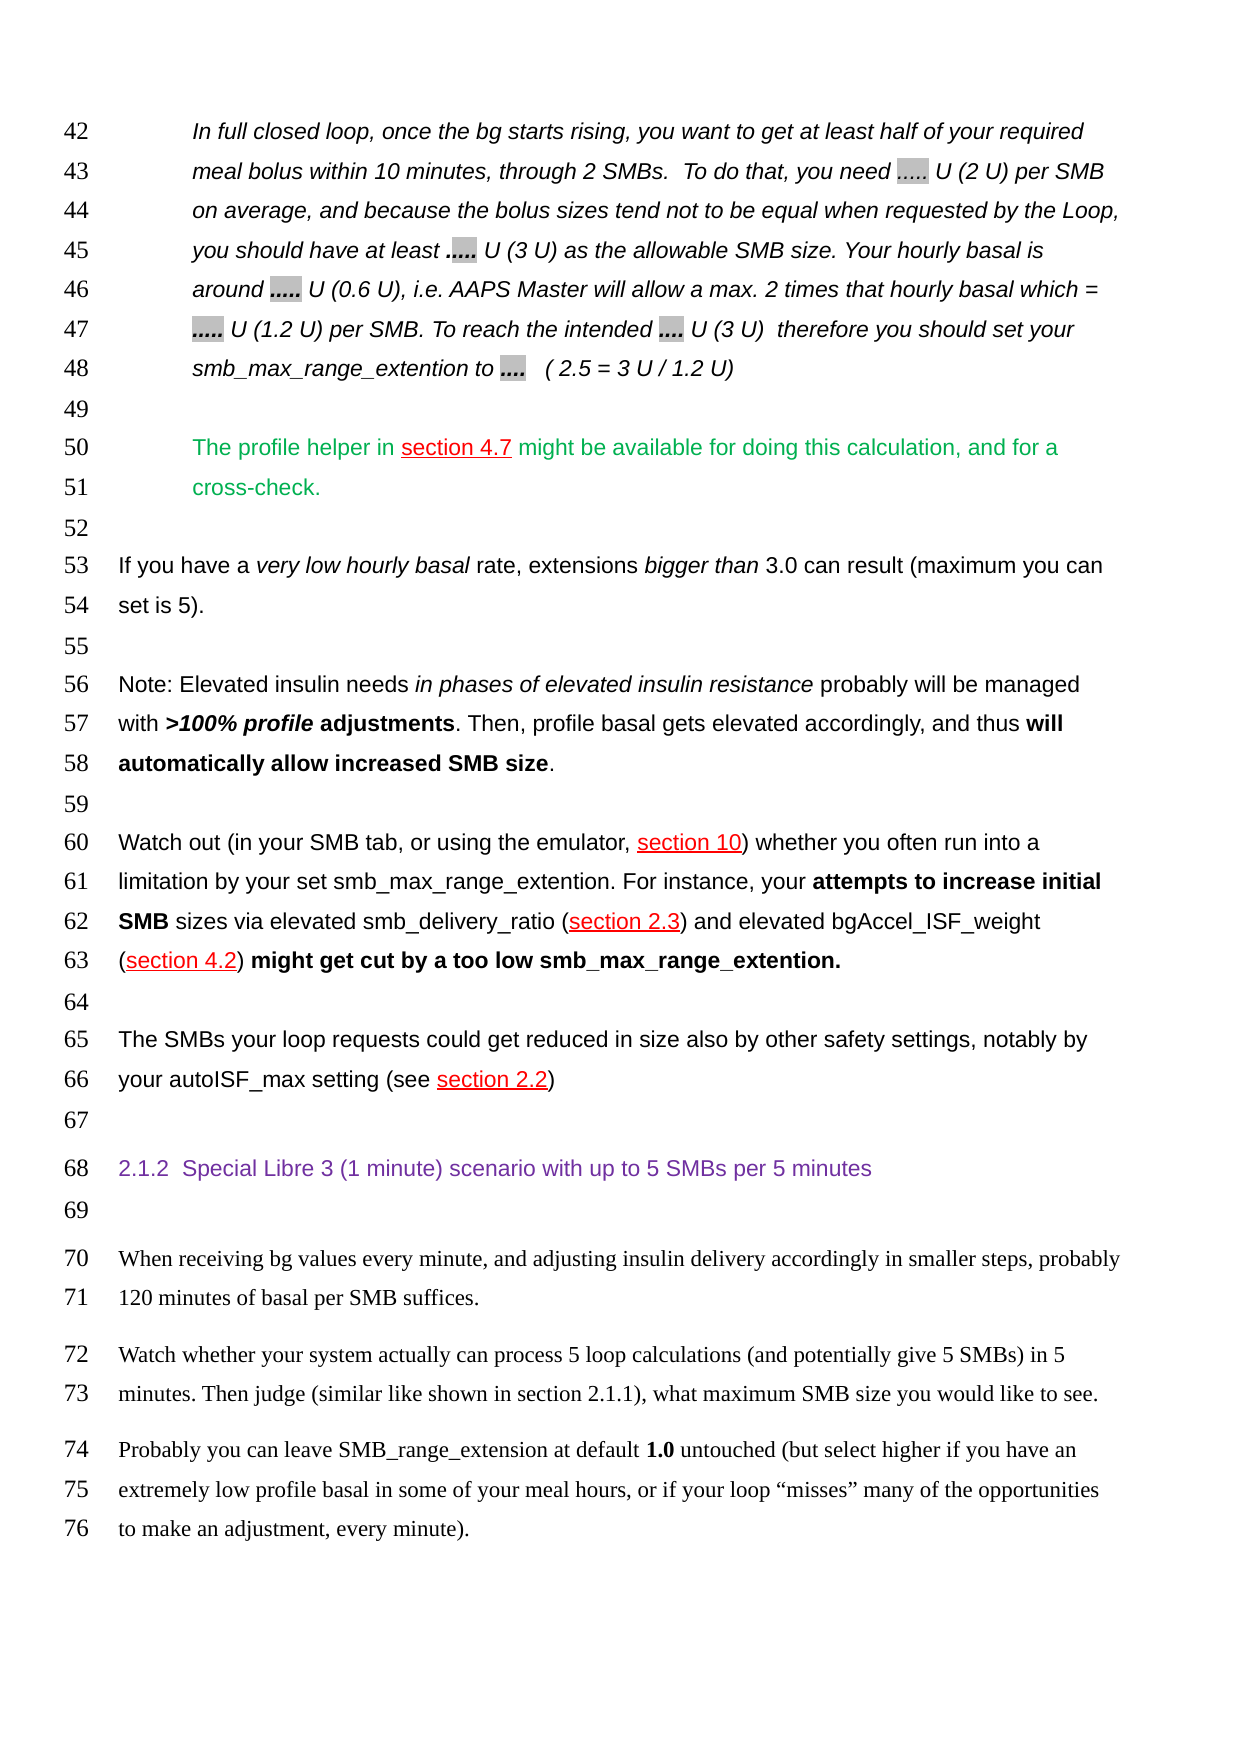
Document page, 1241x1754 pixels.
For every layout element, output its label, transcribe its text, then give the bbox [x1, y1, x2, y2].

text In full closed loop, once the bg starts rising, you want to get at least half of your required meal bolus within 10 minutes, through 2 SMBs. To do that, you need ..... U (2 U) per SMB on average, and because the bolus sizes tend not to be equal when requested by the Loop, you should have at least ..... U (3 U) as the allowable SMB size. Your hourly basal is around ..... U (0.6 U), i.e. AAPS Master will allow a max. 2 times that hourly basal which = ..... U (1.2 U) per SMB. To reach the intended .... U (3 U) therefore you should set your smb_max_range_extention to .... ( 2.5 = 3 U / 1.2 U) [192, 118, 1122, 381]
text 2.1.2 Special Libre 3 (1 minute) scenario with up to 5 SMBs per 5 minutes [118, 1155, 1122, 1182]
list Probably you can leave SMB_range_extension at default 1.0 untouched (but select higher if you have an extremely low profile basal in some of your meal hours, or if your loop “misses” many of the opportunities to make an adjustment, every minute). [118, 1436, 1122, 1542]
text The profile helper in section 4.7 might be available for doing this calculation, and for a cross-check. [192, 434, 1122, 500]
text Note: Elevated insulin needs in phases of elevated insulin resistance probably will be managed with >100% profile adjustments. Then, profile basal gets elevated accordingly, and thus will automatically allow increased SMB size. [118, 671, 1122, 776]
text If you have a very low hourly basal rate, extensions bigger than 3.0 can result (maximum you can set is 5). [118, 552, 1122, 618]
list When receiving bg values every minute, and adjusting insulin delivery accordingly in smaller steps, probably 120 minutes of basal per SMB suffices. [118, 1245, 1122, 1311]
text Watch out (in your SMB tab, or using the emulator, section 10) whether you often run into a limitation by your set smb_max_range_extention. For instance, your attempts to increase initial SMB sizes via elevated smb_delivery_ratio (section 2.3) and elevated bgAccel_ISF_weight (section 4.2) might get cut by a too low smb_max_range_extention. [118, 829, 1122, 973]
list Watch whether your system actually can process 5 loop calculations (and potentially give 5 SMBs) in 5 minutes. Then judge (similar like shown in section 2.1.1), what maximum SMB size you would like to see. [118, 1341, 1122, 1406]
text The SMBs your loop requests could get reduced in size also by other safety settings, notably by your autoISF_max setting (see section 2.2) [118, 1026, 1122, 1092]
